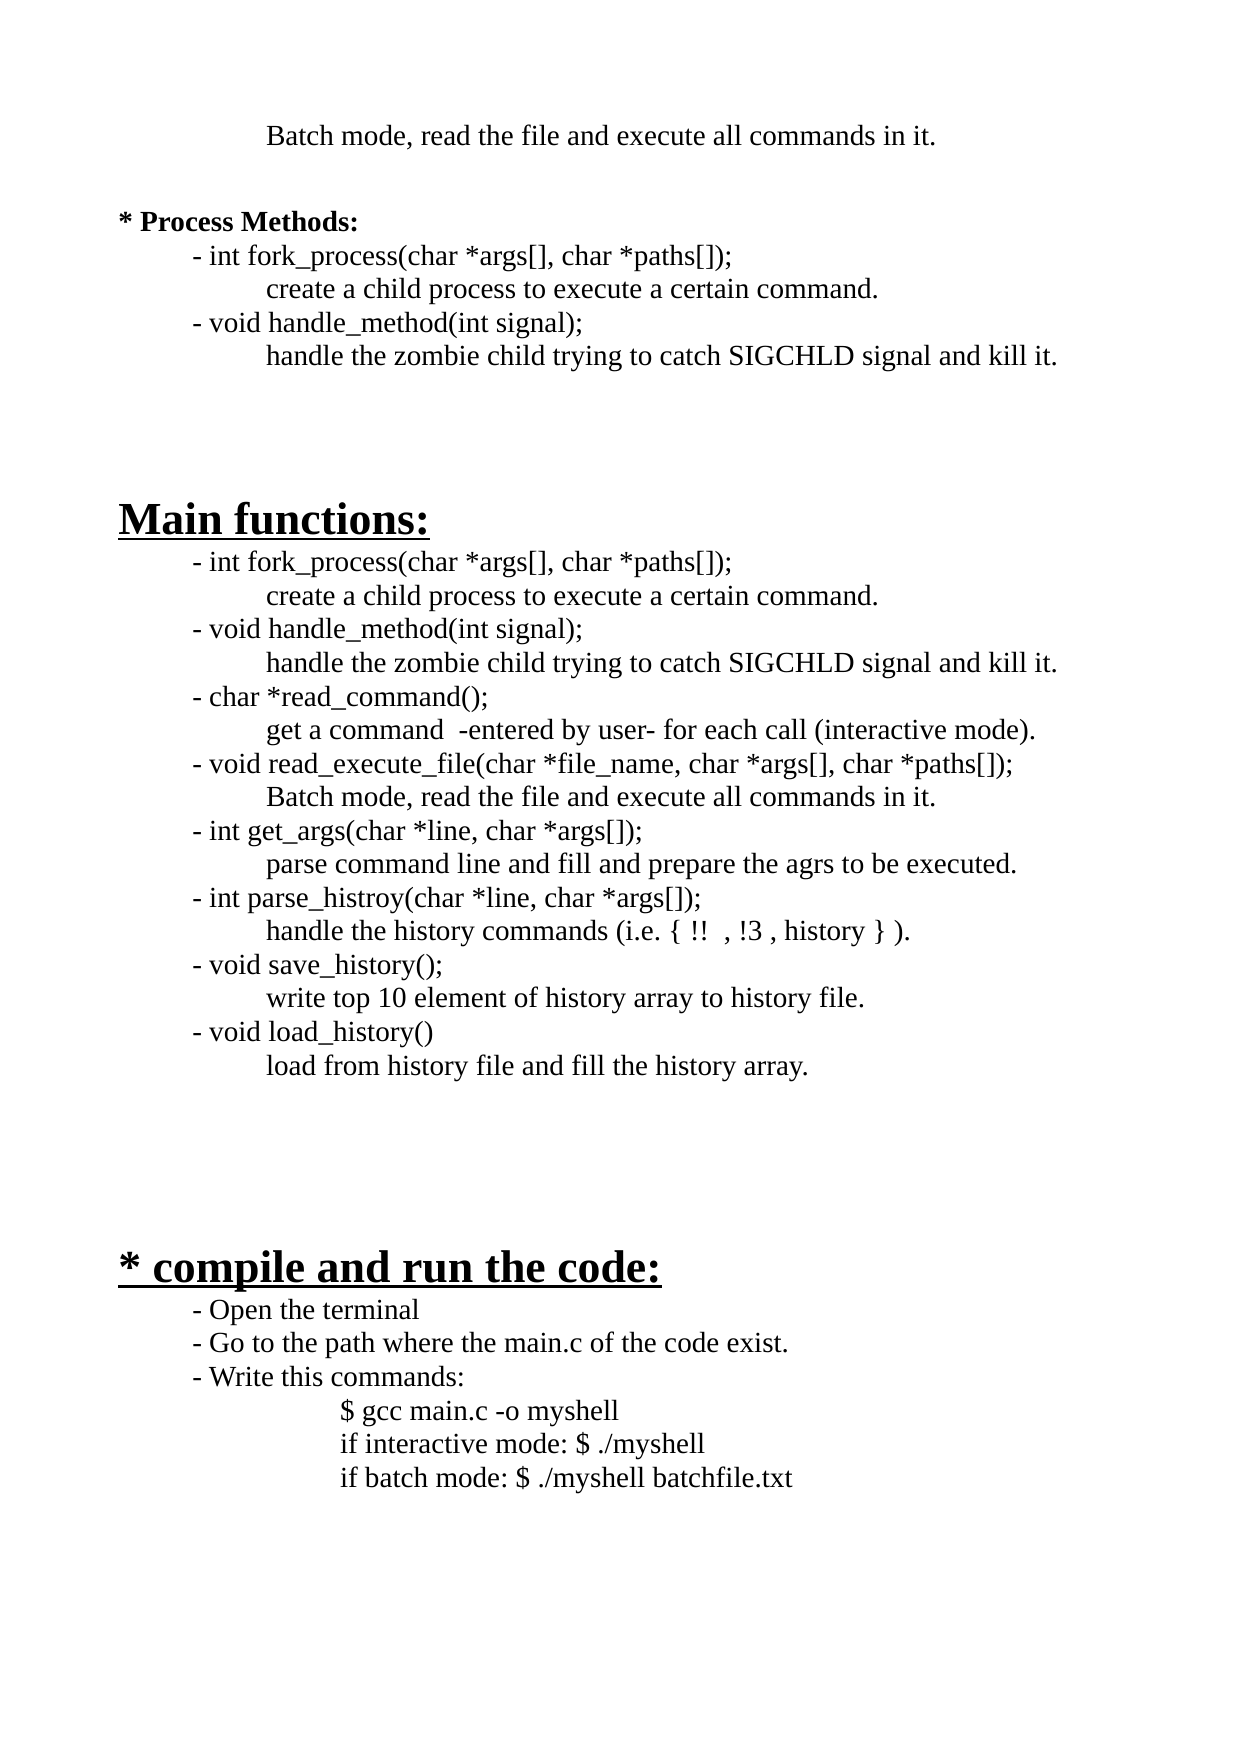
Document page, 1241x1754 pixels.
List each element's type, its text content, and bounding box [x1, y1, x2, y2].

text create a child process to execute a certain command. [118, 271, 1122, 305]
text create a child process to execute a certain command. [118, 578, 1122, 612]
text - Go to the path where the main.c of the code exist. [118, 1326, 1122, 1359]
text handle the zombie child trying to catch SIGCHLD signal and kill it. [118, 338, 1122, 372]
text Batch mode, read the file and execute all commands in it. [118, 779, 1122, 813]
text - void handle_method(int signal); [118, 612, 1122, 645]
text handle the zombie child trying to catch SIGCHLD signal and kill it. [118, 645, 1122, 679]
text - int parse_histroy(char *line, char *args[]); [118, 880, 1122, 913]
text Main functions: [118, 492, 1122, 544]
text * compile and run the code: [118, 1239, 1122, 1292]
text - int fork_process(char *args[], char *paths[]); [118, 544, 1122, 578]
text - void read_execute_file(char *file_name, char *args[], char *paths[]); [118, 746, 1122, 779]
text - int fork_process(char *args[], char *paths[]); [118, 238, 1122, 271]
text write top 10 element of history array to history file. [118, 981, 1122, 1014]
text load from history file and fill the history array. [118, 1048, 1122, 1081]
text * Process Methods: [118, 204, 1122, 238]
text $ gcc main.c -o myshell [118, 1393, 1122, 1426]
text - Open the terminal [118, 1292, 1122, 1326]
text - void handle_method(int signal); [118, 305, 1122, 338]
text if interactive mode: $ ./myshell [118, 1426, 1122, 1460]
text - void load_history() [118, 1014, 1122, 1048]
text - int get_args(char *line, char *args[]); [118, 813, 1122, 846]
text parse command line and fill and prepare the agrs to be executed. [118, 846, 1122, 880]
text - char *read_command(); [118, 679, 1122, 712]
text - Write this commands: [118, 1359, 1122, 1393]
text Batch mode, read the file and execute all commands in it. [118, 118, 1122, 152]
text get a command -entered by user- for each call (interactive mode). [118, 712, 1122, 746]
text - void save_history(); [118, 947, 1122, 981]
text handle the history commands (i.e. { !! , !3 , history } ). [118, 913, 1122, 947]
text if batch mode: $ ./myshell batchfile.txt [118, 1460, 1122, 1493]
